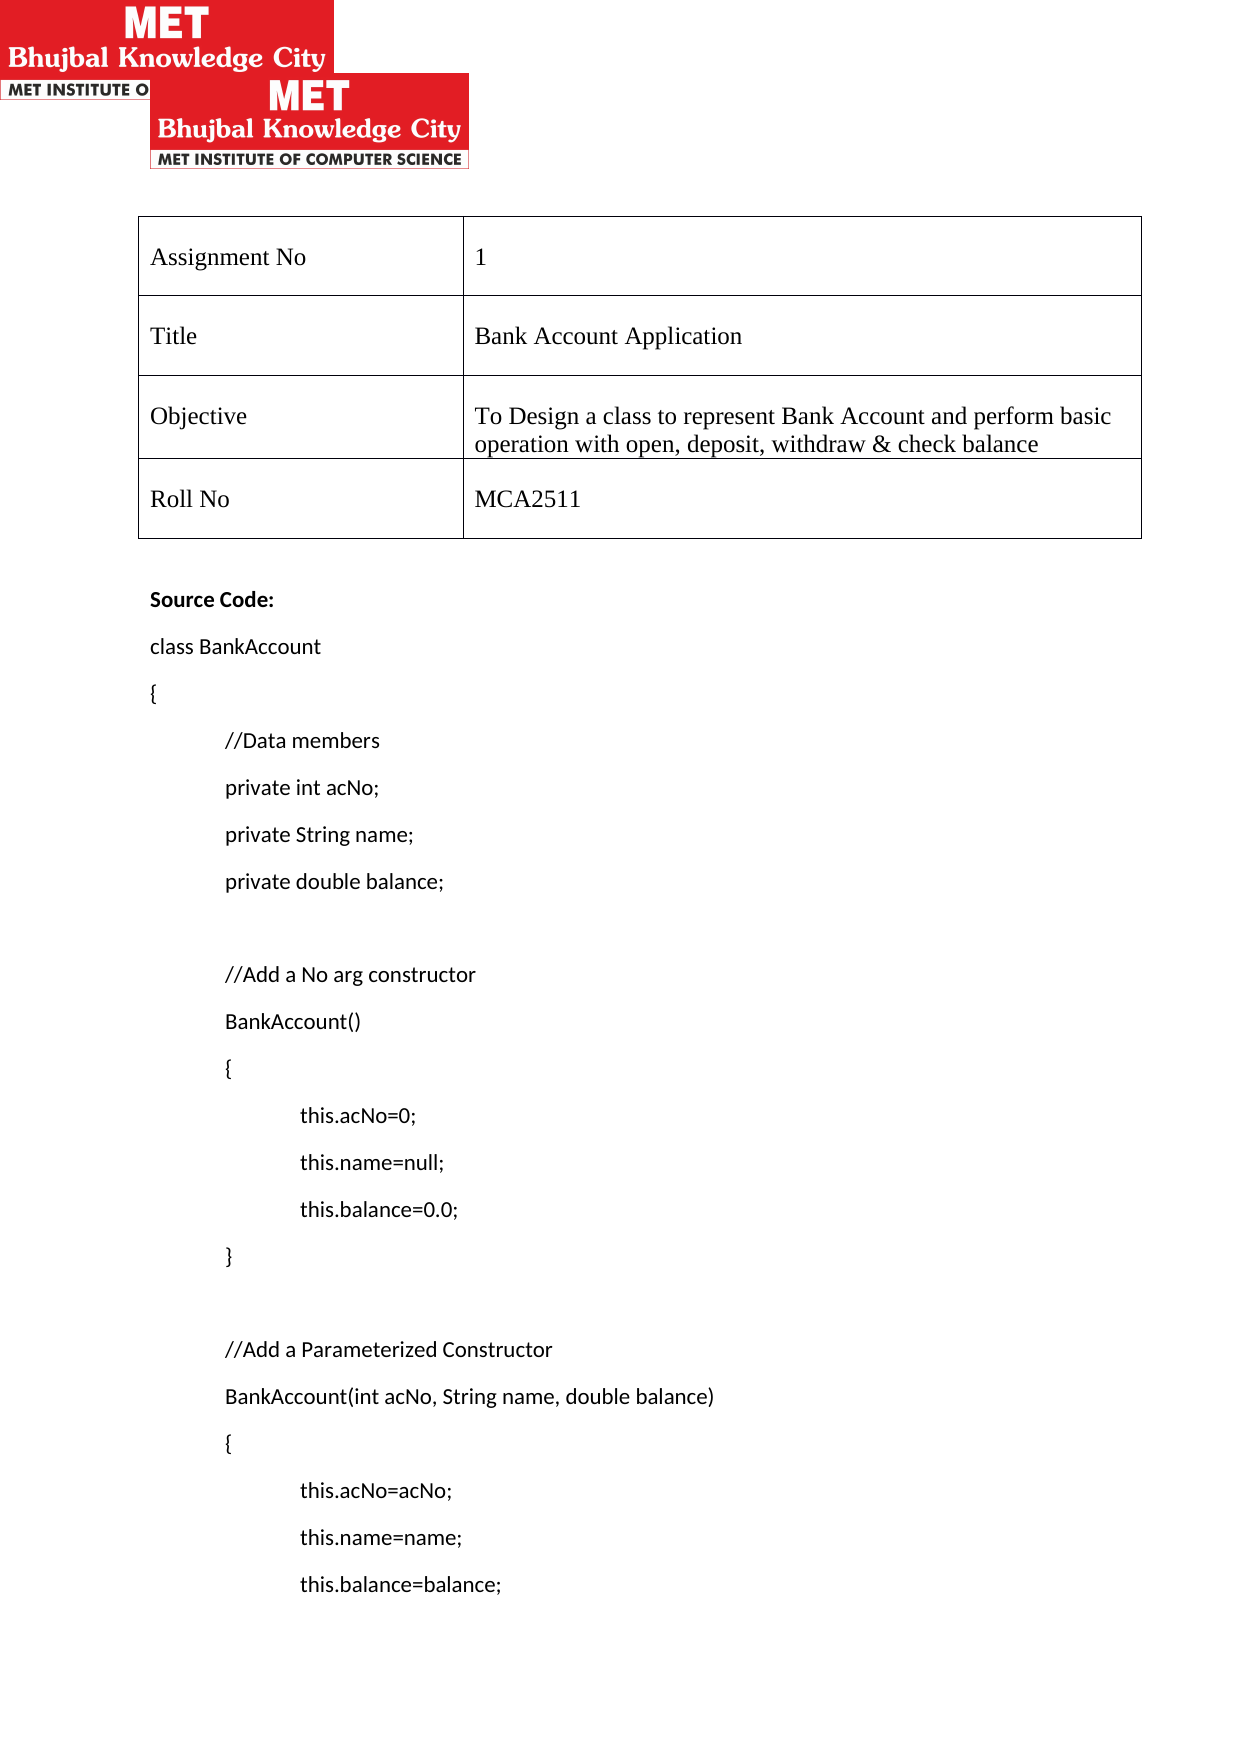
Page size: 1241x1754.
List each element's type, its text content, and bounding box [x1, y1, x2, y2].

text //Data members [150, 726, 1090, 754]
text { [150, 1429, 1090, 1457]
text class BankAccount [150, 632, 1090, 661]
text private String name; [150, 820, 1090, 848]
text this.acNo=0; [150, 1101, 1090, 1129]
text this.name=null; [150, 1148, 1090, 1176]
table_cell To Design a class to represent Bank Account and perform basic operation with open, deposit, withdraw & check balance [464, 376, 1141, 458]
table_cell Title [139, 296, 463, 375]
text BankAccount() [150, 1007, 1090, 1036]
text this.name=name; [150, 1523, 1090, 1551]
text private int acNo; [150, 773, 1090, 801]
text this.balance=0.0; [150, 1195, 1090, 1223]
table_cell Roll No [139, 459, 463, 538]
text //Add a No arg constructor [150, 961, 1090, 989]
picture [0, 0, 469, 169]
text private double balance; [150, 867, 1090, 895]
text BankAccount(int acNo, String name, double balance) [150, 1382, 1090, 1411]
text { [150, 1054, 1090, 1082]
table_cell MCA2511 [464, 459, 1141, 538]
table_cell Bank Account Application [464, 296, 1141, 375]
table_header Assignment No [139, 217, 463, 295]
text this.acNo=acNo; [150, 1476, 1090, 1504]
text //Add a Parameterized Constructor [150, 1336, 1090, 1364]
text { [150, 679, 1090, 707]
text } [150, 1242, 1090, 1270]
text this.balance=balance; [150, 1570, 1090, 1598]
table_cell Objective [139, 376, 463, 458]
table_header 1 [464, 217, 1141, 295]
text Source Code: [150, 586, 1090, 614]
